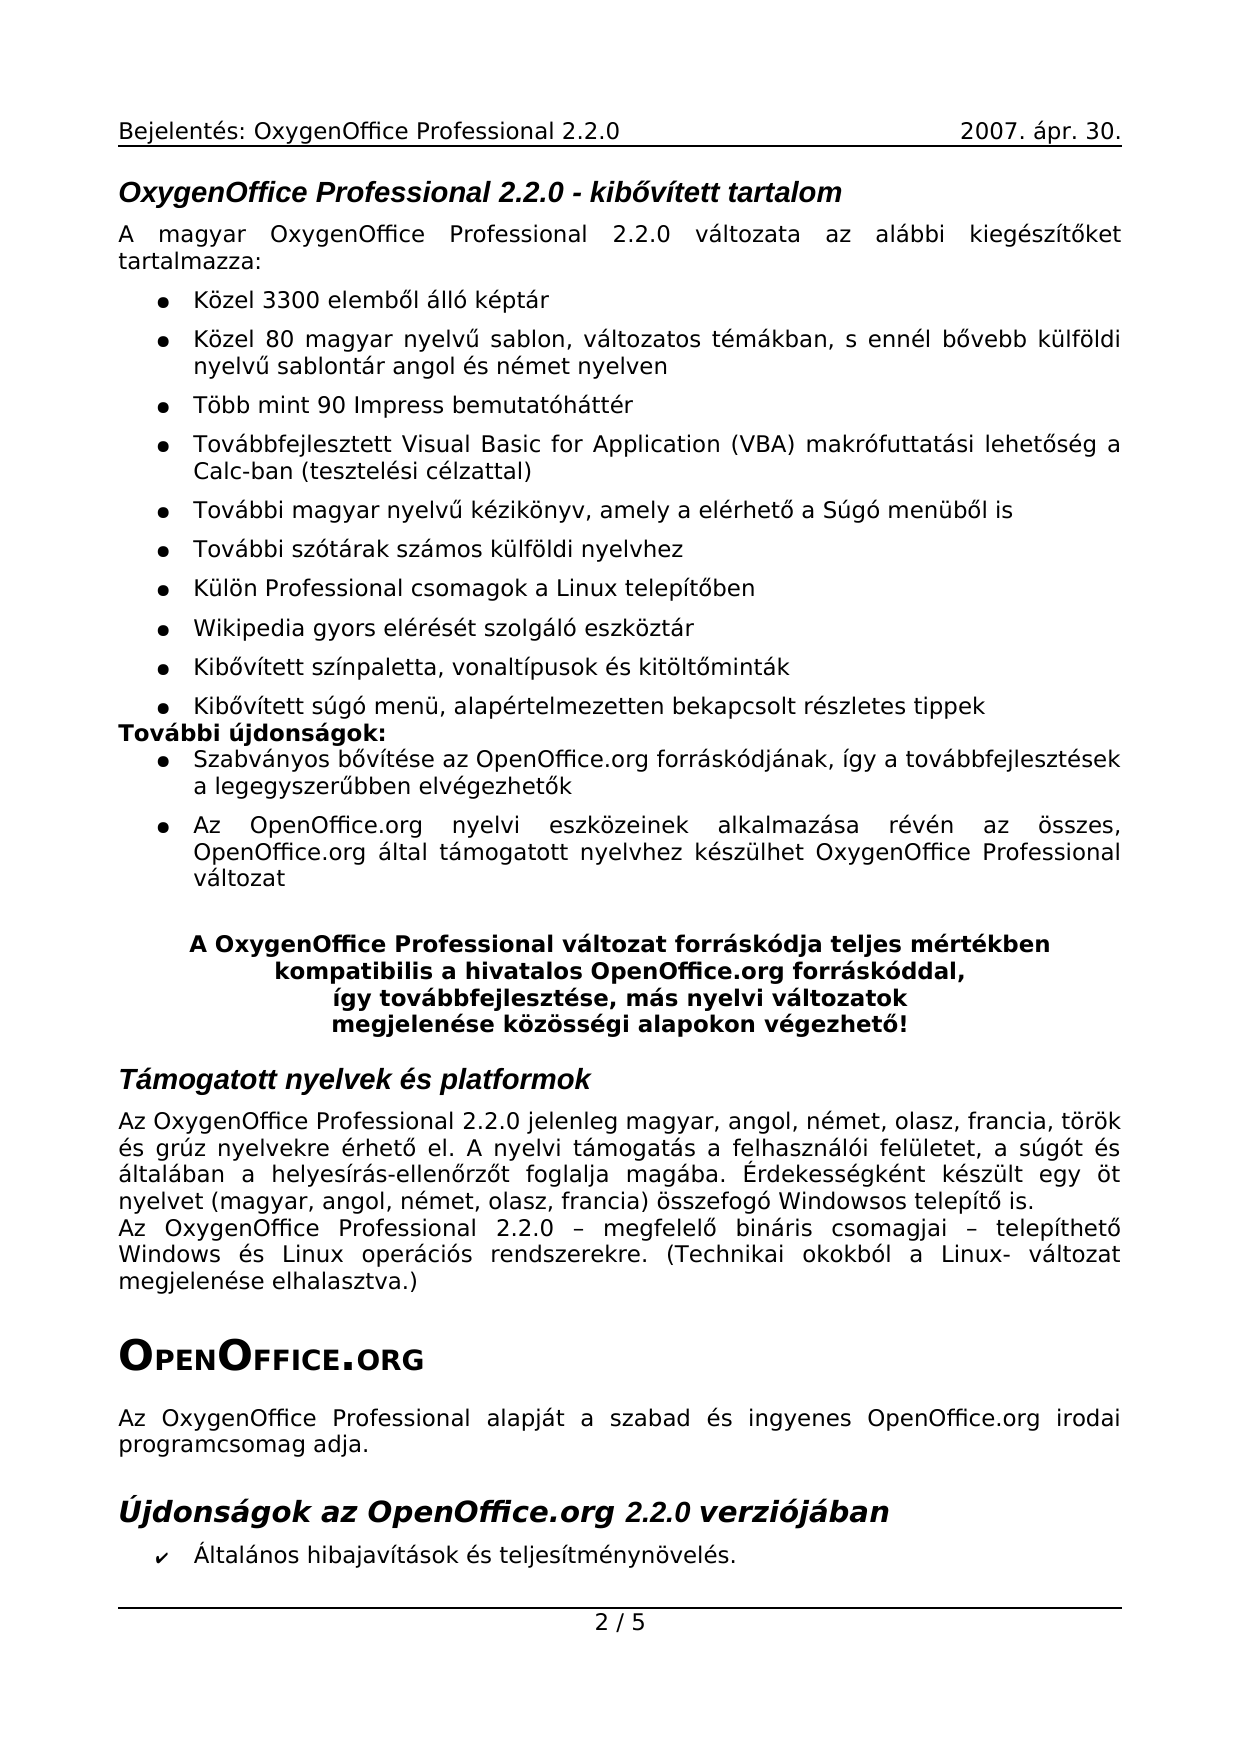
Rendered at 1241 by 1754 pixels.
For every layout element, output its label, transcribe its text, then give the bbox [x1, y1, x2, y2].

list Wikipedia gyors elérését szolgáló eszköztár [156, 615, 1122, 641]
text A magyar OxygenOffice Professional 2.2.0 változata az alábbi kiegészítőket tartalmazza: [118, 221, 1122, 275]
subtitle Támogatott nyelvek és platformok [118, 1063, 1122, 1096]
subtitle OpenOffice.org [118, 1332, 1122, 1381]
list Az OpenOffice.org nyelvi eszközeinek alkalmazása révén az összes, OpenOffice.org által támogatott nyelvhez készülhet OxygenOffice Professional változat [156, 812, 1122, 892]
list További szótárak számos külföldi nyelvhez [156, 536, 1122, 563]
text További újdonságok: [118, 720, 1122, 746]
list Közel 80 magyar nyelvű sablon, változatos témákban, s ennél bővebb külföldi nyelvű sablontár angol és német nyelven [156, 326, 1122, 380]
list Továbbfejlesztett Visual Basic for Application (VBA) makrófuttatási lehetőség a Calc-ban (tesztelési célzattal) [156, 431, 1122, 485]
list Kibővített színpaletta, vonaltípusok és kitöltőminták [156, 654, 1122, 681]
text Az OxygenOffice Professional alapját a szabad és ingyenes OpenOffice.org irodai programcsomag adja. [118, 1405, 1122, 1458]
list Általános hibajavítások és teljesítménynövelés. [156, 1542, 1122, 1569]
list Külön Professional csomagok a Linux telepítőben [156, 576, 1122, 602]
text Az OxygenOffice Professional 2.2.0 – megfelelő bináris csomagjai – telepíthető Windows és Linux operációs rendszerekre. (Technikai okokból a Linux- változat megjelenése elhalasztva.) [118, 1215, 1122, 1295]
list Szabványos bővítése az OpenOffice.org forráskódjának, így a továbbfejlesztések a legegyszerűbben elvégezhetők [156, 746, 1122, 800]
list Közel 3300 elemből álló képtár [156, 287, 1122, 314]
list Kibővített súgó menü, alapértelmezetten bekapcsolt részletes tippek [156, 693, 1122, 720]
text Az OxygenOffice Professional 2.2.0 jelenleg magyar, angol, német, olasz, francia, török és grúz nyelvekre érhető el. A nyelvi támogatás a felhasználói felületet, a súgót és általában a helyesírás-ellenőrzőt foglalja magába. Érdekességként készült egy öt nyelvet (magyar, angol, német, olasz, francia) összefogó Windowsos telepítő is. [118, 1108, 1122, 1215]
text A OxygenOffice Professional változat forráskódja teljes mértékben kompatibilis a hivatalos OpenOffice.org forráskóddal, így továbbfejlesztése, más nyelvi változatok megjelenése közösségi alapokon végezhető! [118, 931, 1122, 1038]
list További magyar nyelvű kézikönyv, amely a elérhető a Súgó menüből is [156, 497, 1122, 524]
subtitle OxygenOffice Professional 2.2.0 - kibővített tartalom [118, 176, 1122, 209]
list Több mint 90 Impress bemutatóháttér [156, 392, 1122, 419]
subtitle Újdonságok az OpenOffice.org 2.2.0 verziójában [118, 1496, 1122, 1530]
